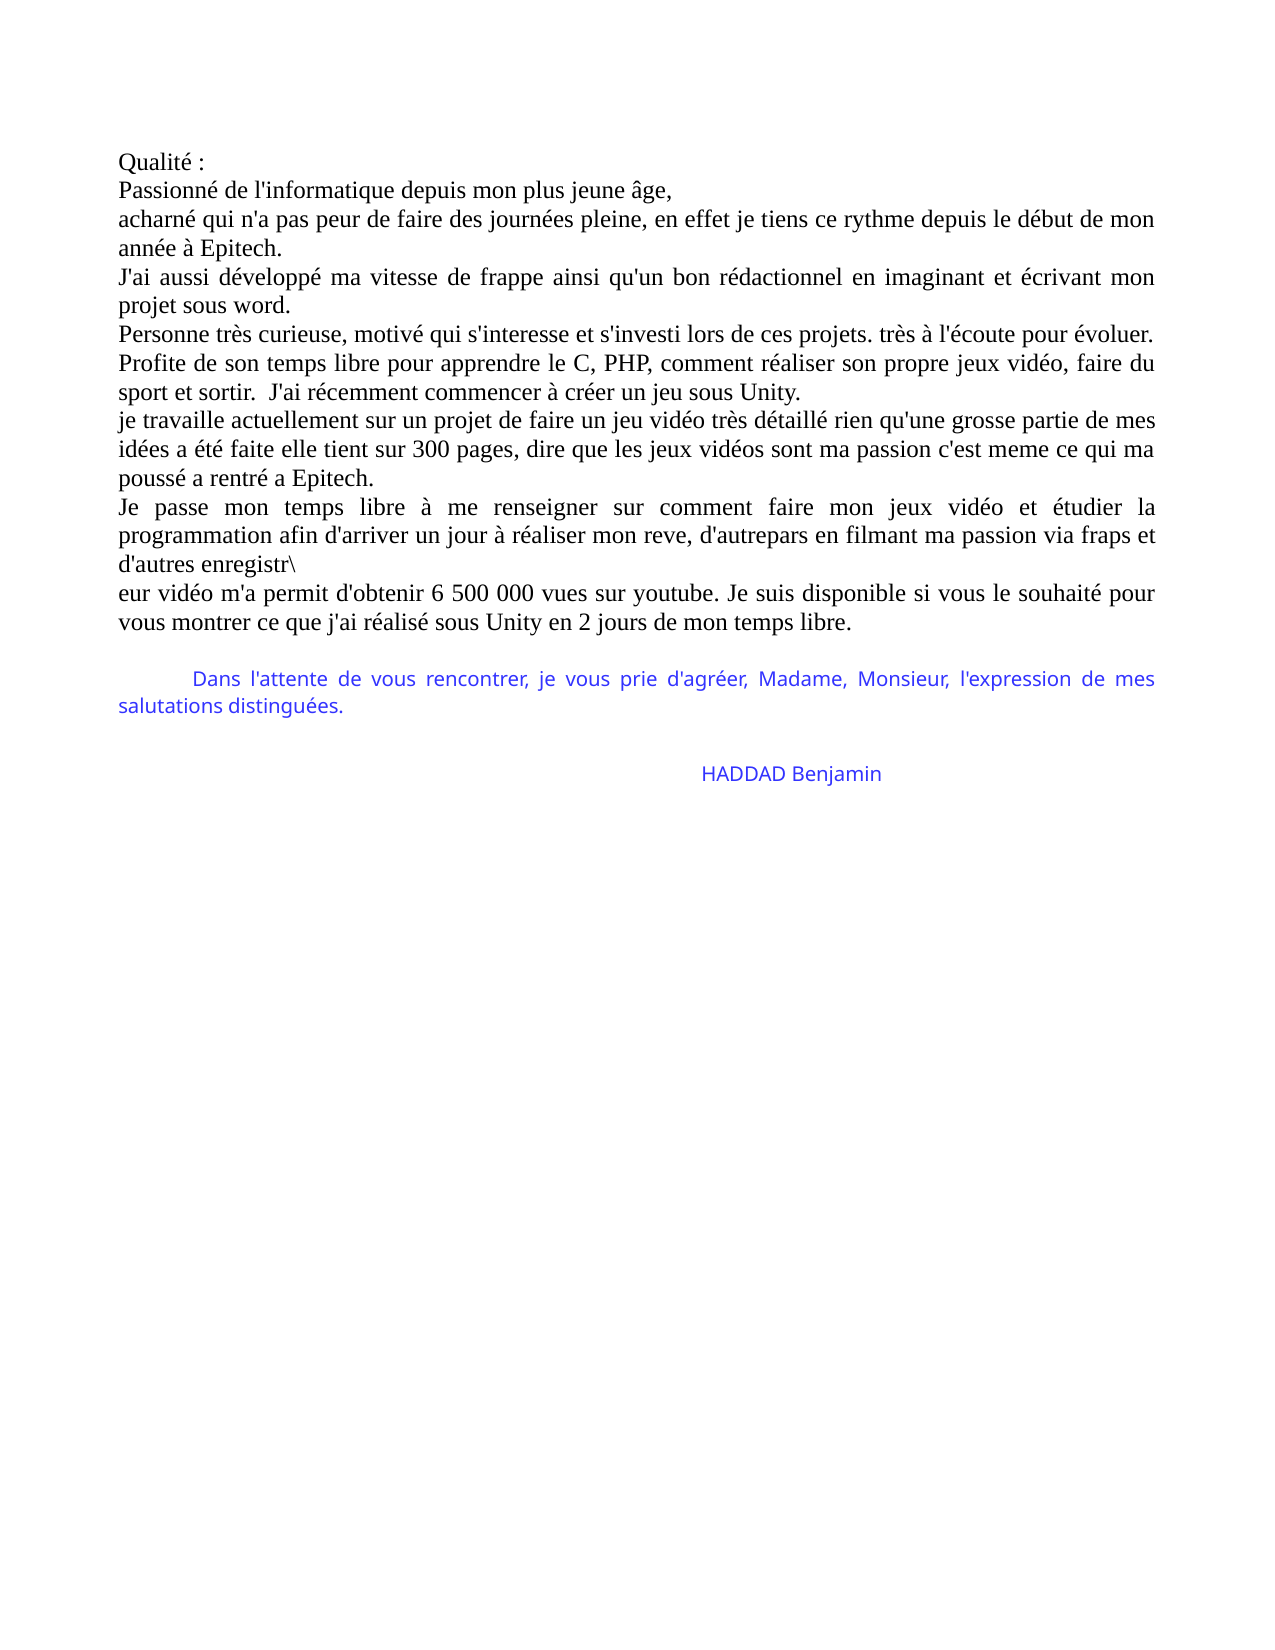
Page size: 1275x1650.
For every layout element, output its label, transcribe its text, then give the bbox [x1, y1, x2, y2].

text acharné qui n'a pas peur de faire des journées pleine, en effet je tiens ce rythme depuis le début de mon année à Epitech. [118, 204, 1157, 262]
text je travaille actuellement sur un projet de faire un jeu vidéo très détaillé rien qu'une grosse partie de mes idées a été faite elle tient sur 300 pages, dire que les jeux vidéos sont ma passion c'est meme ce qui ma poussé a rentré a Epitech. [118, 406, 1157, 492]
text Dans l'attente de vous rencontrer, je vous prie d'agréer, Madame, Monsieur, l'expression de mes salutations distinguées. [118, 664, 1157, 720]
text J'ai aussi développé ma vitesse de frappe ainsi qu'un bon rédactionnel en imaginant et écrivant mon projet sous word. [118, 262, 1157, 319]
text Je passe mon temps libre à me renseigner sur comment faire mon jeux vidéo et étudier la programmation afin d'arriver un jour à réaliser mon reve, d'autrepars en filmant ma passion via fraps et d'autres enregistr\ [118, 492, 1157, 578]
text HADDAD Benjamin [118, 732, 1157, 788]
text Qualité : [118, 147, 1157, 176]
text Personne très curieuse, motivé qui s'interesse et s'investi lors de ces projets. très à l'écoute pour évoluer. [118, 319, 1157, 348]
text eur vidéo m'a permit d'obtenir 6 500 000 vues sur youtube. Je suis disponible si vous le souhaité pour vous montrer ce que j'ai réalisé sous Unity en 2 jours de mon temps libre. [118, 578, 1157, 636]
text Profite de son temps libre pour apprendre le C, PHP, comment réaliser son propre jeux vidéo, faire du sport et sortir. J'ai récemment commencer à créer un jeu sous Unity. [118, 348, 1157, 406]
text Passionné de l'informatique depuis mon plus jeune âge, [118, 176, 1157, 204]
